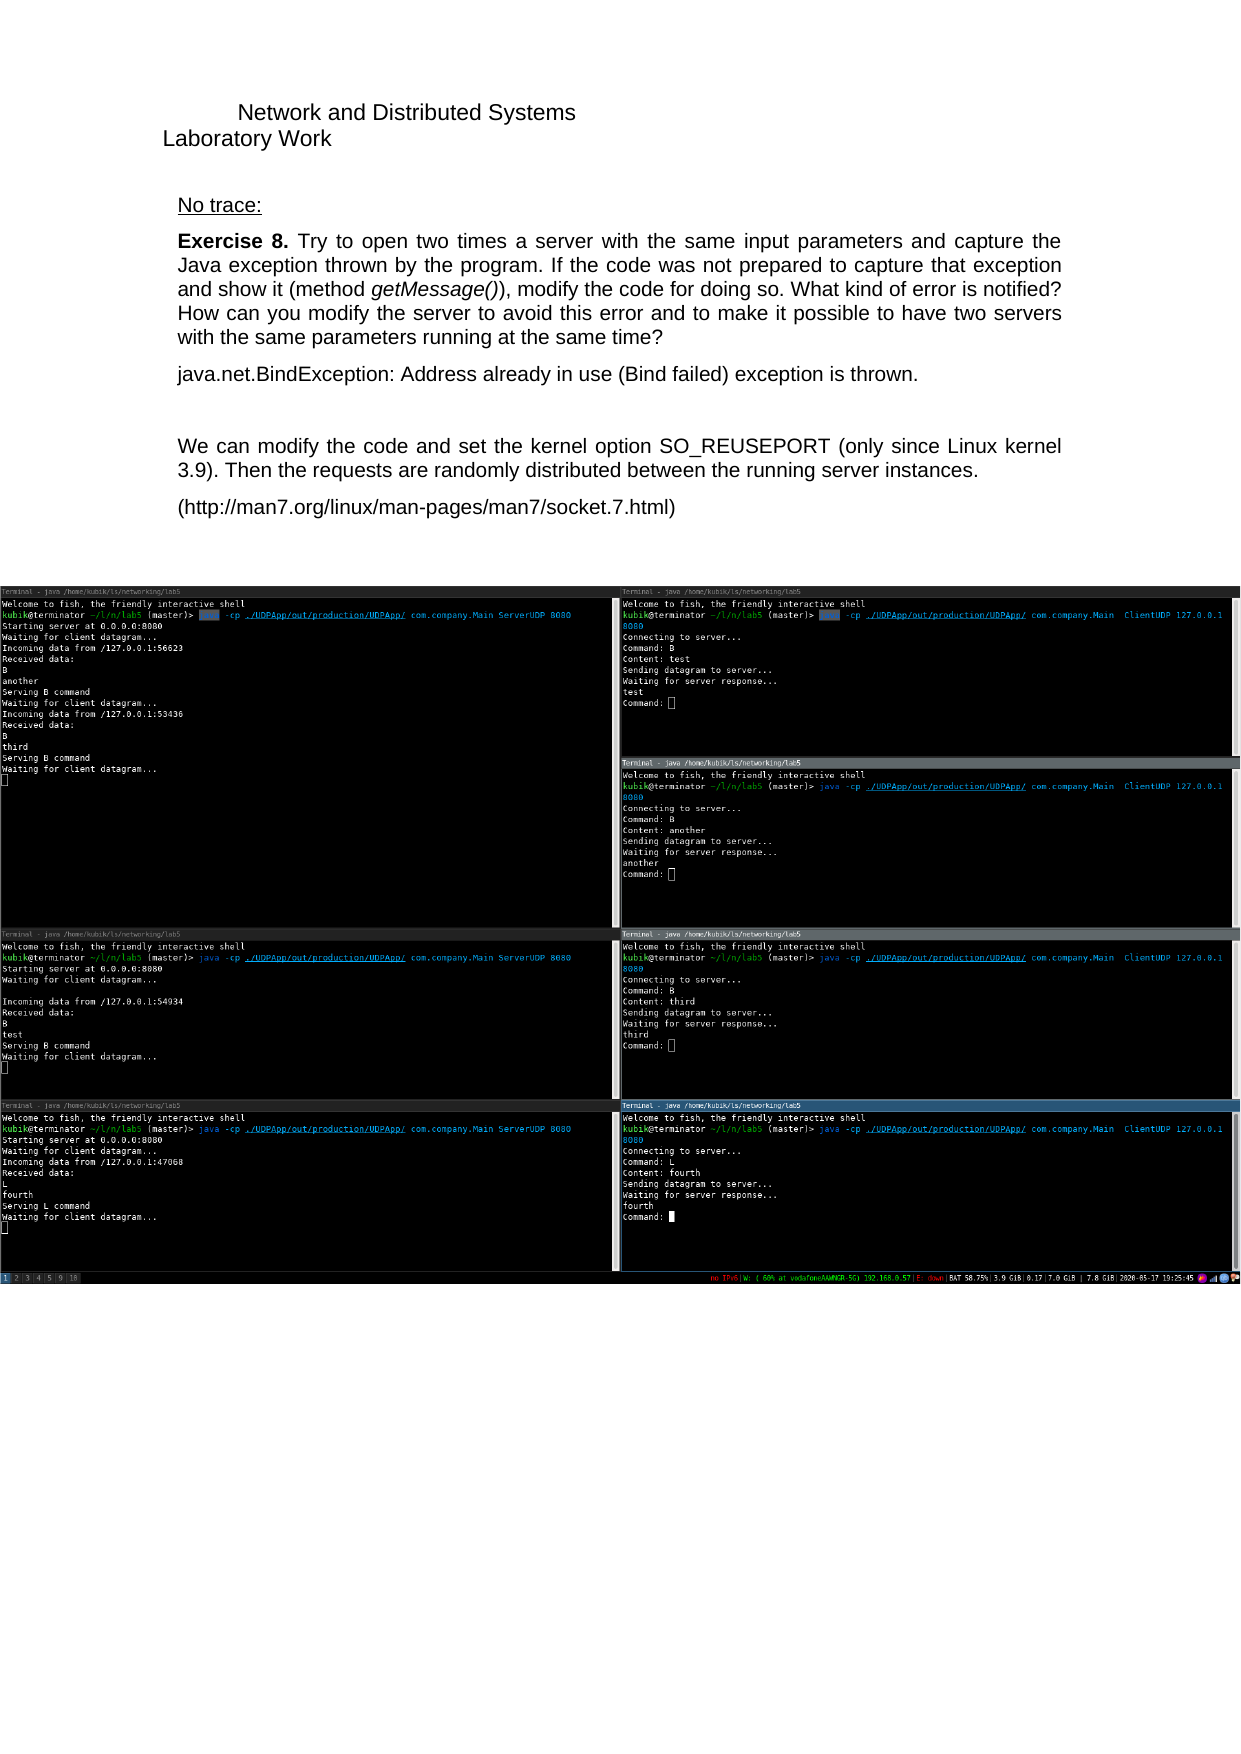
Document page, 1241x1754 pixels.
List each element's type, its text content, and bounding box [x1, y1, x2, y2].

text Exercise 8. Try to open two times a server with the same input parameters and capture the Java exception thrown by the program. If the code was not prepared to capture that exception and show it (method getMessage()), modify the code for doing so. What kind of error is notified? How can you modify the server to avoid this error and to make it possible to have two servers with the same parameters running at the same time? [177, 229, 1063, 349]
text java.net.BindException: Address already in use (Bind failed) exception is thrown. [177, 361, 1063, 385]
picture [0, 586, 1241, 1284]
text No trace: [177, 193, 1063, 217]
text (http://man7.org/linux/man-pages/man7/socket.7.html) [177, 495, 1063, 519]
text We can modify the code and set the kernel option SO_REUSEPORT (only since Linux kernel 3.9). Then the requests are randomly distributed between the running server instances. [177, 434, 1063, 482]
